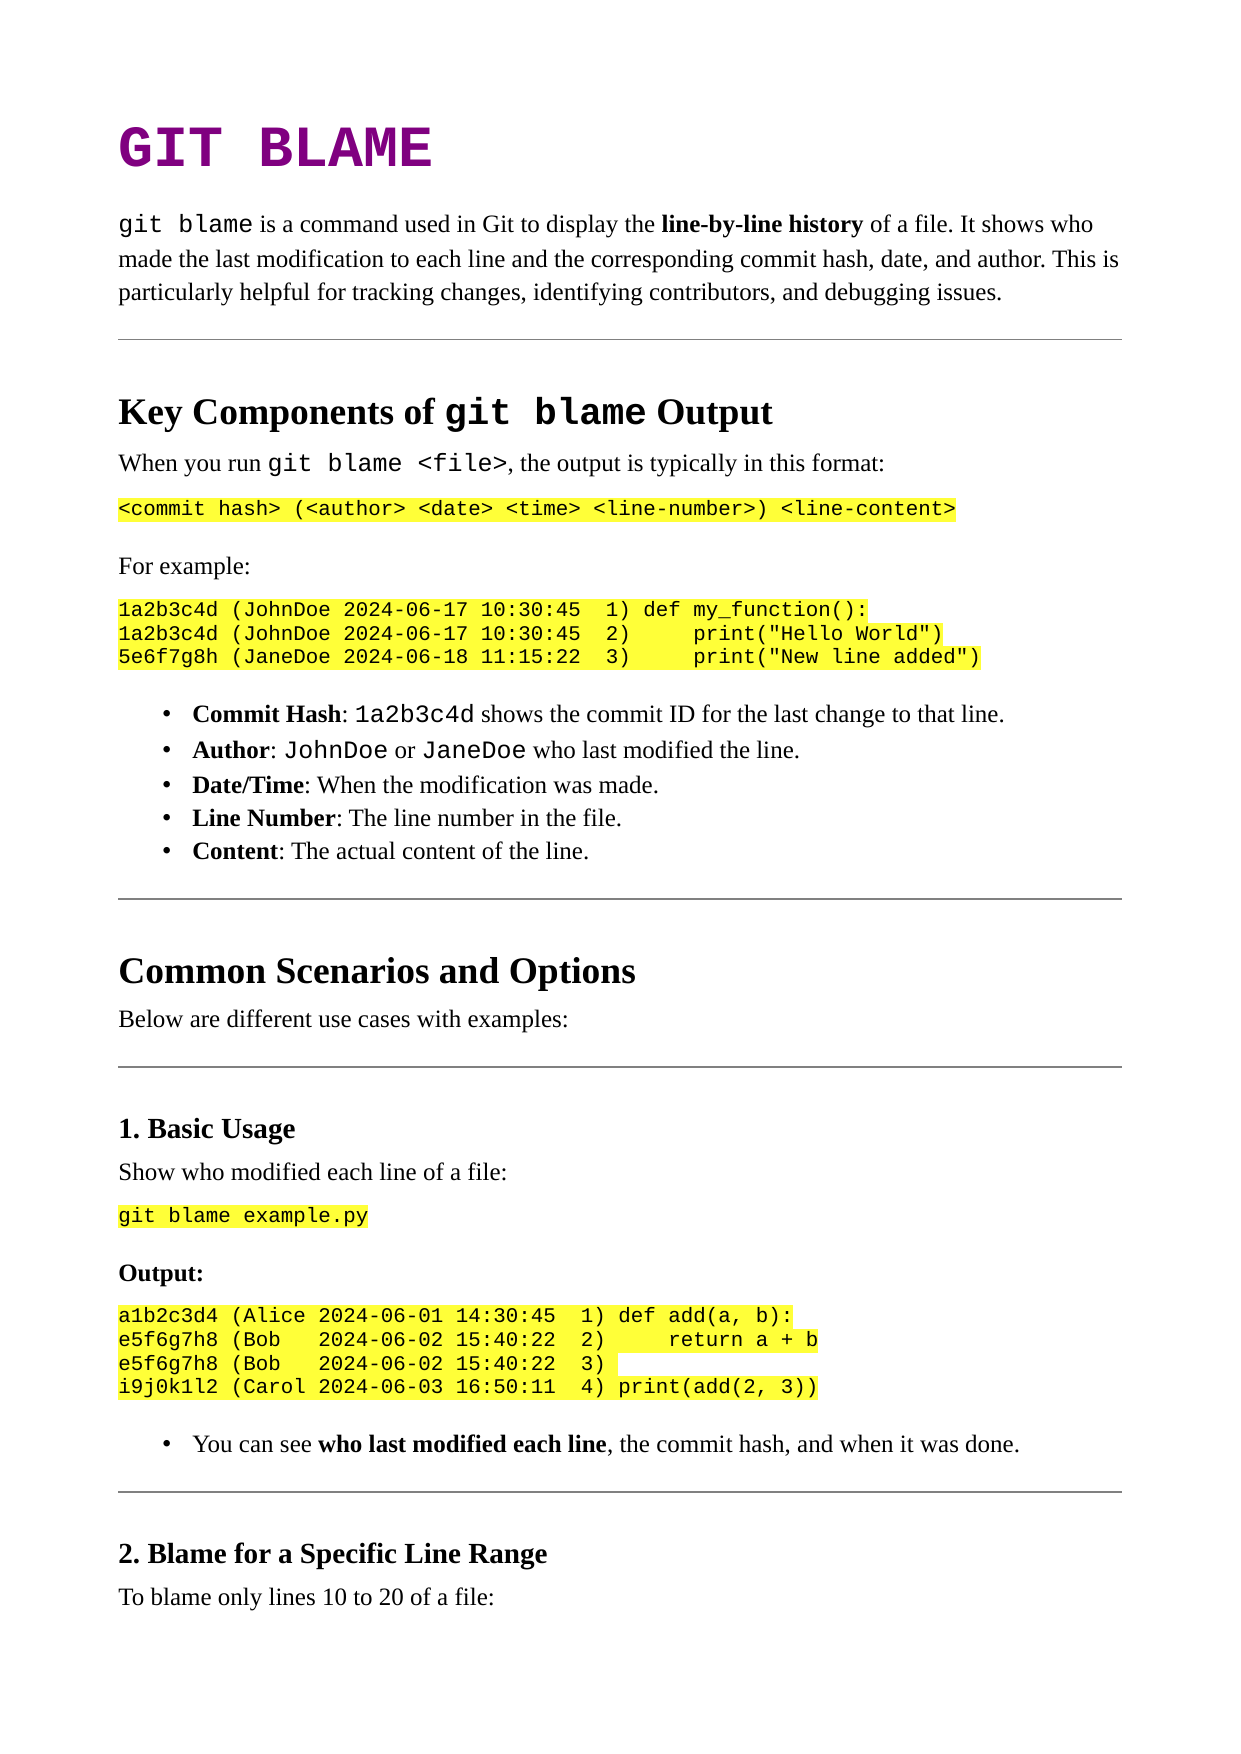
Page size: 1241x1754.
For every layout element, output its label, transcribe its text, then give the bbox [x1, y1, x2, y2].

text e5f6g7h8 (Bob 2024-06-02 15:40:22 3) [118, 1353, 1122, 1376]
text 1a2b3c4d (JohnDoe 2024-06-17 10:30:45 1) def my_function(): [118, 599, 1122, 623]
list Commit Hash: 1a2b3c4d shows the commit ID for the last change to that line. [162, 699, 1122, 730]
list Author: JohnDoe or JaneDoe who last modified the line. [162, 735, 1122, 766]
subtitle Key Components of git blame Output [118, 389, 1122, 436]
text GIT BLAME [118, 118, 1122, 184]
text e5f6g7h8 (Bob 2024-06-02 15:40:22 2) return a + b [118, 1329, 1122, 1353]
text When you run git blame <file>, the output is typically in this format: [118, 448, 1122, 479]
text Show who modified each line of a file: [118, 1157, 1122, 1186]
text <commit hash> (<author> <date> <time> <line-number>) <line-content> [118, 498, 1122, 522]
list Content: The actual content of the line. [162, 836, 1122, 865]
subtitle 1. Basic Usage [118, 1111, 1122, 1144]
subtitle Common Scenarios and Options [118, 949, 1122, 992]
list Line Number: The line number in the file. [162, 803, 1122, 832]
text To blame only lines 10 to 20 of a file: [118, 1582, 1122, 1611]
text git blame is a command used in Git to display the line-by-line history of a file. It shows who made the last modification to each line and the corresponding commit hash, date, and author. This is particularly helpful for tracking changes, identifying contributors, and debugging issues. [118, 209, 1122, 306]
text 5e6f7g8h (JaneDoe 2024-06-18 11:15:22 3) print("New line added") [118, 646, 1122, 670]
subtitle 2. Blame for a Specific Line Range [118, 1536, 1122, 1569]
text git blame example.py [118, 1205, 1122, 1228]
text Below are different use cases with examples: [118, 1004, 1122, 1033]
text a1b2c3d4 (Alice 2024-06-01 14:30:45 1) def add(a, b): [118, 1305, 1122, 1329]
text Output: [118, 1258, 1122, 1287]
list Date/Time: When the modification was made. [162, 770, 1122, 799]
list You can see who last modified each line, the commit hash, and when it was done. [162, 1429, 1122, 1458]
text For example: [118, 551, 1122, 580]
text 1a2b3c4d (JohnDoe 2024-06-17 10:30:45 2) print("Hello World") [118, 623, 1122, 646]
text i9j0k1l2 (Carol 2024-06-03 16:50:11 4) print(add(2, 3)) [118, 1376, 1122, 1400]
